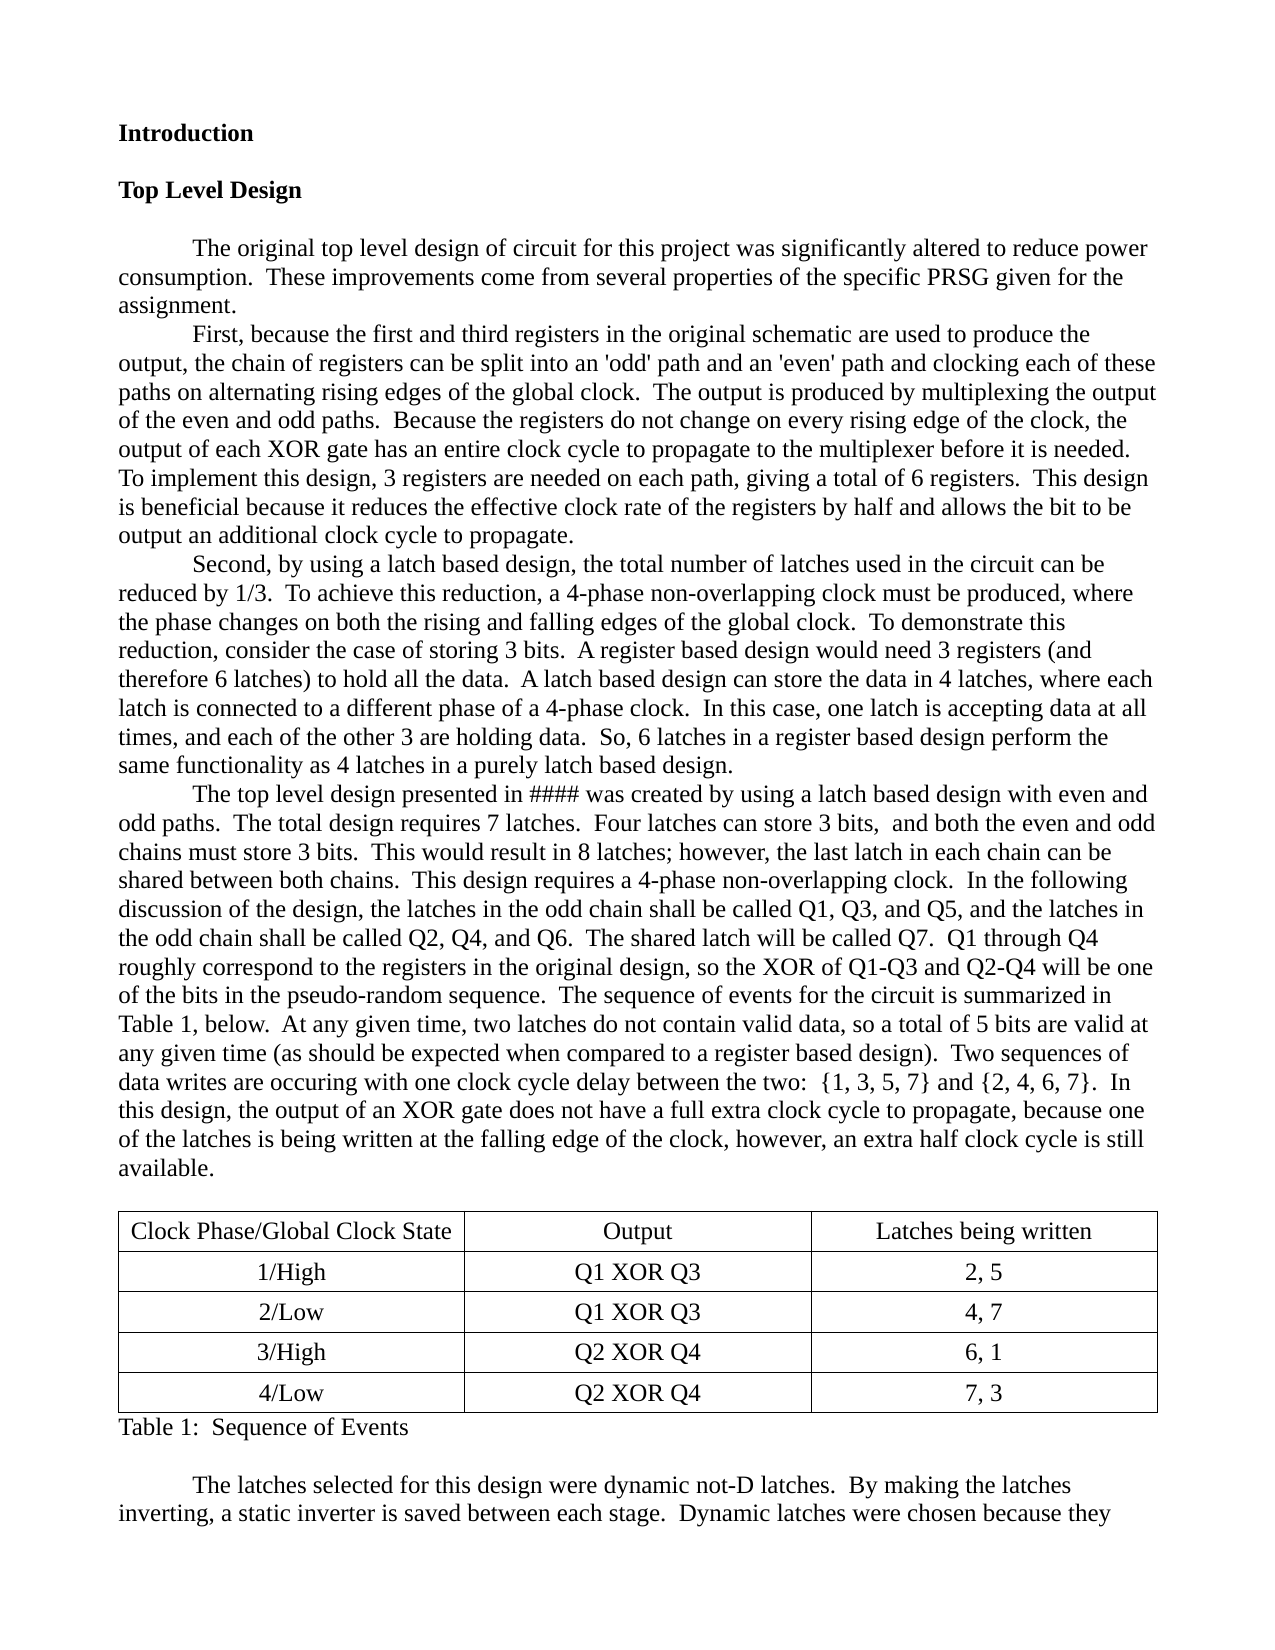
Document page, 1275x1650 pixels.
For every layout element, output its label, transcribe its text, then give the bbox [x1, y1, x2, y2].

table_cell 4/Low [119, 1373, 464, 1412]
table_cell 2/Low [119, 1292, 464, 1332]
table_header Latches being written [812, 1212, 1157, 1251]
table_cell Q1 XOR Q3 [465, 1292, 811, 1332]
table_cell Q2 XOR Q4 [465, 1333, 811, 1372]
text The top level design presented in #### was created by using a latch based design with even and odd paths. The total design requires 7 latches. Four latches can store 3 bits, and both the even and odd chains must store 3 bits. This would result in 8 latches; however, the last latch in each chain can be shared between both chains. This design requires a 4-phase non-overlapping clock. In the following discussion of the design, the latches in the odd chain shall be called Q1, Q3, and Q5, and the latches in the odd chain shall be called Q2, Q4, and Q6. The shared latch will be called Q7. Q1 through Q4 roughly correspond to the registers in the original design, so the XOR of Q1-Q3 and Q2-Q4 will be one of the bits in the pseudo-random sequence. The sequence of events for the circuit is summarized in Table 1, below. At any given time, two latches do not contain valid data, so a total of 5 bits are valid at any given time (as should be expected when compared to a register based design). Two sequences of data writes are occuring with one clock cycle delay between the two: {1, 3, 5, 7} and {2, 4, 6, 7}. In this design, the output of an XOR gate does not have a full extra clock cycle to propagate, because one of the latches is being written at the falling edge of the clock, however, an extra half clock cycle is still available. [118, 779, 1157, 1182]
table_cell 2, 5 [812, 1252, 1157, 1291]
table_cell Q2 XOR Q4 [465, 1373, 811, 1412]
table_cell 1/High [119, 1252, 464, 1291]
table_cell 3/High [119, 1333, 464, 1372]
table_cell 7, 3 [812, 1373, 1157, 1412]
text Introduction [118, 118, 1157, 147]
table_header Output [465, 1212, 811, 1251]
table_cell Q1 XOR Q3 [465, 1252, 811, 1291]
text The latches selected for this design were dynamic not-D latches. By making the latches inverting, a static inverter is saved between each stage. Dynamic latches were chosen because they [118, 1470, 1157, 1527]
table_header Clock Phase/Global Clock State [119, 1212, 464, 1251]
table_cell 6, 1 [812, 1333, 1157, 1372]
text Table 1: Sequence of Events [118, 1413, 1157, 1441]
text First, because the first and third registers in the original schematic are used to produce the output, the chain of registers can be split into an 'odd' path and an 'even' path and clocking each of these paths on alternating rising edges of the global clock. The output is produced by multiplexing the output of the even and odd paths. Because the registers do not change on every rising edge of the clock, the output of each XOR gate has an entire clock cycle to propagate to the multiplexer before it is needed. To implement this design, 3 registers are needed on each path, giving a total of 6 registers. This design is beneficial because it reduces the effective clock rate of the registers by half and allows the bit to be output an additional clock cycle to propagate. [118, 319, 1157, 549]
text Second, by using a latch based design, the total number of latches used in the circuit can be reduced by 1/3. To achieve this reduction, a 4-phase non-overlapping clock must be produced, where the phase changes on both the rising and falling edges of the global clock. To demonstrate this reduction, consider the case of storing 3 bits. A register based design would need 3 registers (and therefore 6 latches) to hold all the data. A latch based design can store the data in 4 latches, where each latch is connected to a different phase of a 4-phase clock. In this case, one latch is accepting data at all times, and each of the other 3 are holding data. So, 6 latches in a register based design perform the same functionality as 4 latches in a purely latch based design. [118, 549, 1157, 779]
text The original top level design of circuit for this project was significantly altered to reduce power consumption. These improvements come from several properties of the specific PRSG given for the assignment. [118, 233, 1157, 319]
text Top Level Design [118, 176, 1157, 204]
table_cell 4, 7 [812, 1292, 1157, 1332]
